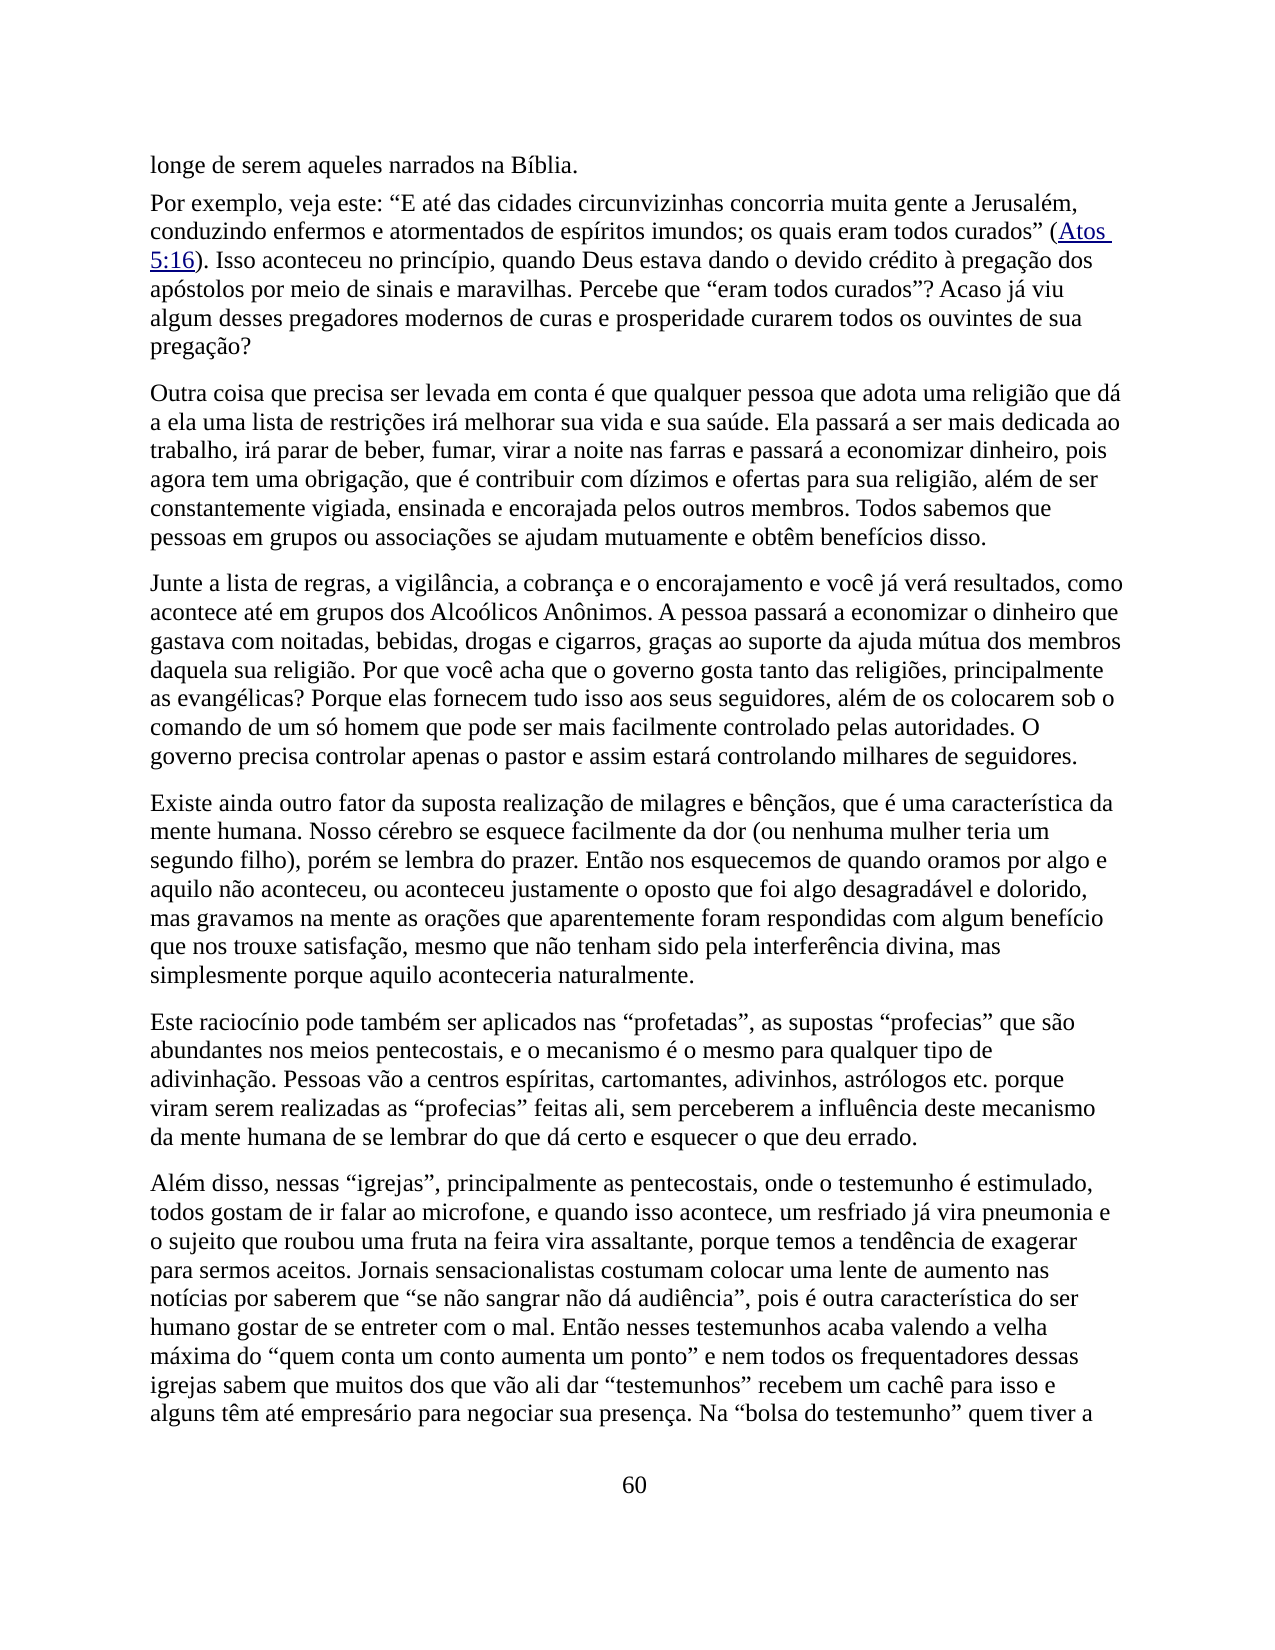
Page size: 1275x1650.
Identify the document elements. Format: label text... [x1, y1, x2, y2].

text Além disso, nessas “igrejas”, principalmente as pentecostais, onde o testemunho é estimulado, todos gostam de ir falar ao microfone, e quando isso acontece, um resfriado já vira pneumonia e o sujeito que roubou uma fruta na feira vira assaltante, porque temos a tendência de exagerar para sermos aceitos. Jornais sensacionalistas costumam colocar uma lente de aumento nas notícias por saberem que “se não sangrar não dá audiência”, pois é outra característica do ser humano gostar de se entreter com o mal. Então nesses testemunhos acaba valendo a velha máxima do “quem conta um conto aumenta um ponto” e nem todos os frequentadores dessas igrejas sabem que muitos dos que vão ali dar “testemunhos” recebem um cachê para isso e alguns têm até empresário para negociar sua presença. Na “bolsa do testemunho” quem tiver a [150, 1168, 1125, 1427]
text Este raciocínio pode também ser aplicados nas “profetadas”, as supostas “profecias” que são abundantes nos meios pentecostais, e o mecanismo é o mesmo para qualquer tipo de adivinhação. Pessoas vão a centros espíritas, cartomantes, adivinhos, astrólogos etc. porque viram serem realizadas as “profecias” feitas ali, sem perceberem a influência deste mecanismo da mente humana de se lembrar do que dá certo e esquecer o que deu errado. [150, 1007, 1125, 1151]
text Por exemplo, veja este: “E até das cidades circunvizinhas concorria muita gente a Jerusalém, conduzindo enfermos e atormentados de espíritos imundos; os quais eram todos curados” (Atos 5:16). Isso aconteceu no princípio, quando Deus estava dando o devido crédito à pregação dos apóstolos por meio de sinais e maravilhas. Percebe que “eram todos curados”? Acaso já viu algum desses pregadores modernos de curas e prosperidade curarem todos os ouvintes de sua pregação? [150, 188, 1125, 360]
text longe de serem aqueles narrados na Bíblia. [150, 150, 1125, 179]
text Outra coisa que precisa ser levada em conta é que qualquer pessoa que adota uma religião que dá a ela uma lista de restrições irá melhorar sua vida e sua saúde. Ela passará a ser mais dedicada ao trabalho, irá parar de beber, fumar, virar a noite nas farras e passará a economizar dinheiro, pois agora tem uma obrigação, que é contribuir com dízimos e ofertas para sua religião, além de ser constantemente vigiada, ensinada e encorajada pelos outros membros. Todos sabemos que pessoas em grupos ou associações se ajudam mutuamente e obtêm benefícios disso. [150, 378, 1125, 551]
text Existe ainda outro fator da suposta realização de milagres e bênçãos, que é uma característica da mente humana. Nosso cérebro se esquece facilmente da dor (ou nenhuma mulher teria um segundo filho), porém se lembra do prazer. Então nos esquecemos de quando oramos por algo e aquilo não aconteceu, ou aconteceu justamente o oposto que foi algo desagradável e dolorido, mas gravamos na mente as orações que aparentemente foram respondidas com algum benefício que nos trouxe satisfação, mesmo que não tenham sido pela interferência divina, mas simplesmente porque aquilo aconteceria naturalmente. [150, 788, 1125, 989]
text Junte a lista de regras, a vigilância, a cobrança e o encorajamento e você já verá resultados, como acontece até em grupos dos Alcoólicos Anônimos. A pessoa passará a economizar o dinheiro que gastava com noitadas, bebidas, drogas e cigarros, graças ao suporte da ajuda mútua dos membros daquela sua religião. Por que você acha que o governo gosta tanto das religiões, principalmente as evangélicas? Porque elas fornecem tudo isso aos seus seguidores, além de os colocarem sob o comando de um só homem que pode ser mais facilmente controlado pelas autoridades. O governo precisa controlar apenas o pastor e assim estará controlando milhares de seguidores. [150, 568, 1125, 770]
